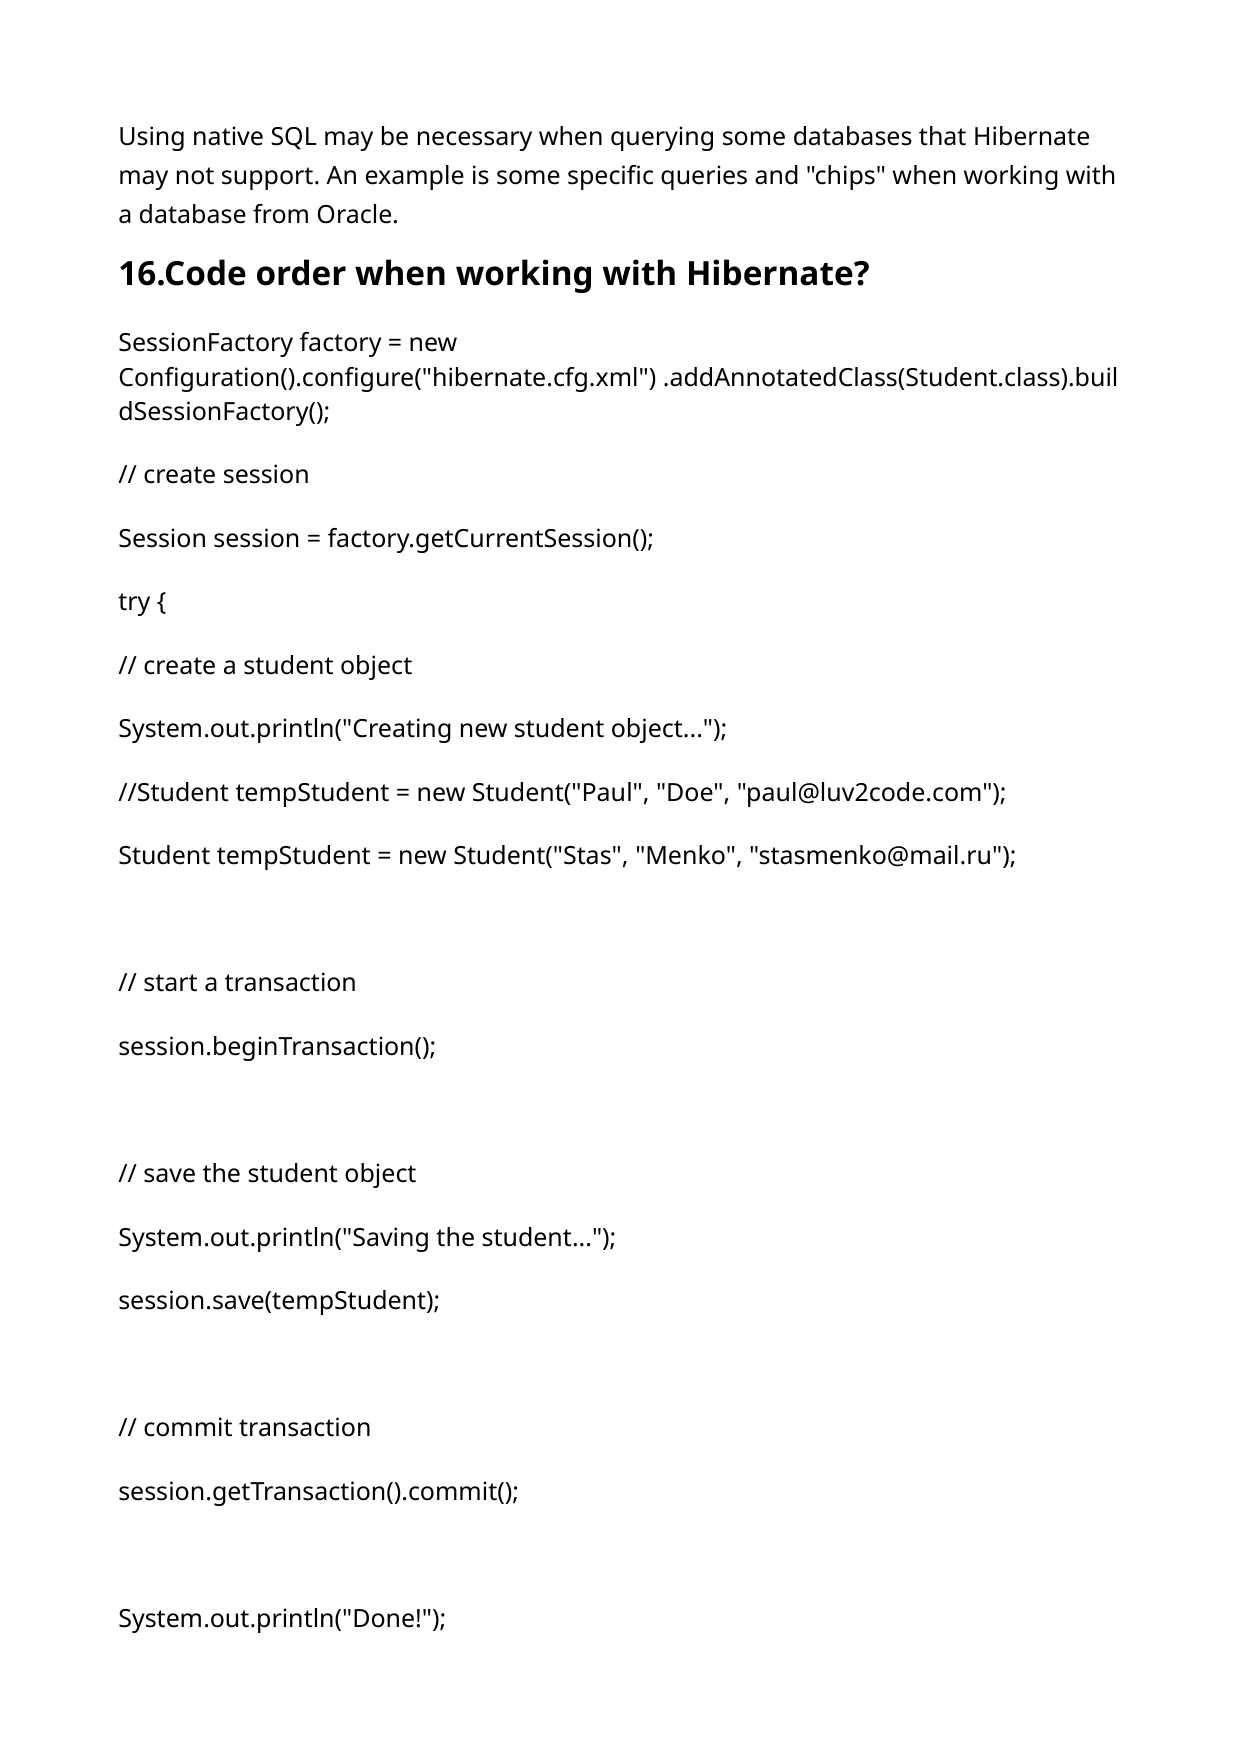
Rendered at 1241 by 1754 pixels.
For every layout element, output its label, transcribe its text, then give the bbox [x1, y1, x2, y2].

text session.save(tempStudent); [118, 1283, 1122, 1317]
text 16.Code order when working with Hibernate? [118, 250, 1122, 296]
text // save the student object [118, 1156, 1122, 1190]
text System.out.println("Creating new student object..."); [118, 711, 1122, 745]
text System.out.println("Saving the student..."); [118, 1219, 1122, 1253]
text // commit transaction [118, 1410, 1122, 1444]
text // start a transaction [118, 965, 1122, 999]
text session.getTransaction().commit(); [118, 1473, 1122, 1507]
text //Student tempStudent = new Student("Paul", "Doe", "paul@luv2code.com"); [118, 774, 1122, 808]
text System.out.println("Done!"); [118, 1601, 1122, 1634]
text Student tempStudent = new Student("Stas", "Menko", "stasmenko@mail.ru"); [118, 838, 1122, 872]
text SessionFactory factory = new Configuration().configure("hibernate.cfg.xml") .addAnnotatedClass(Student.class).buildSessionFactory(); [118, 325, 1122, 427]
text // create a student object [118, 647, 1122, 681]
text // create session [118, 457, 1122, 491]
text Session session = factory.getCurrentSession(); [118, 520, 1122, 554]
text session.beginTransaction(); [118, 1029, 1122, 1063]
text Using native SQL may be necessary when querying some databases that Hibernate may not support. An example is some specific queries and "chips" when working with a database from Oracle. [118, 118, 1122, 231]
text try { [118, 584, 1122, 618]
